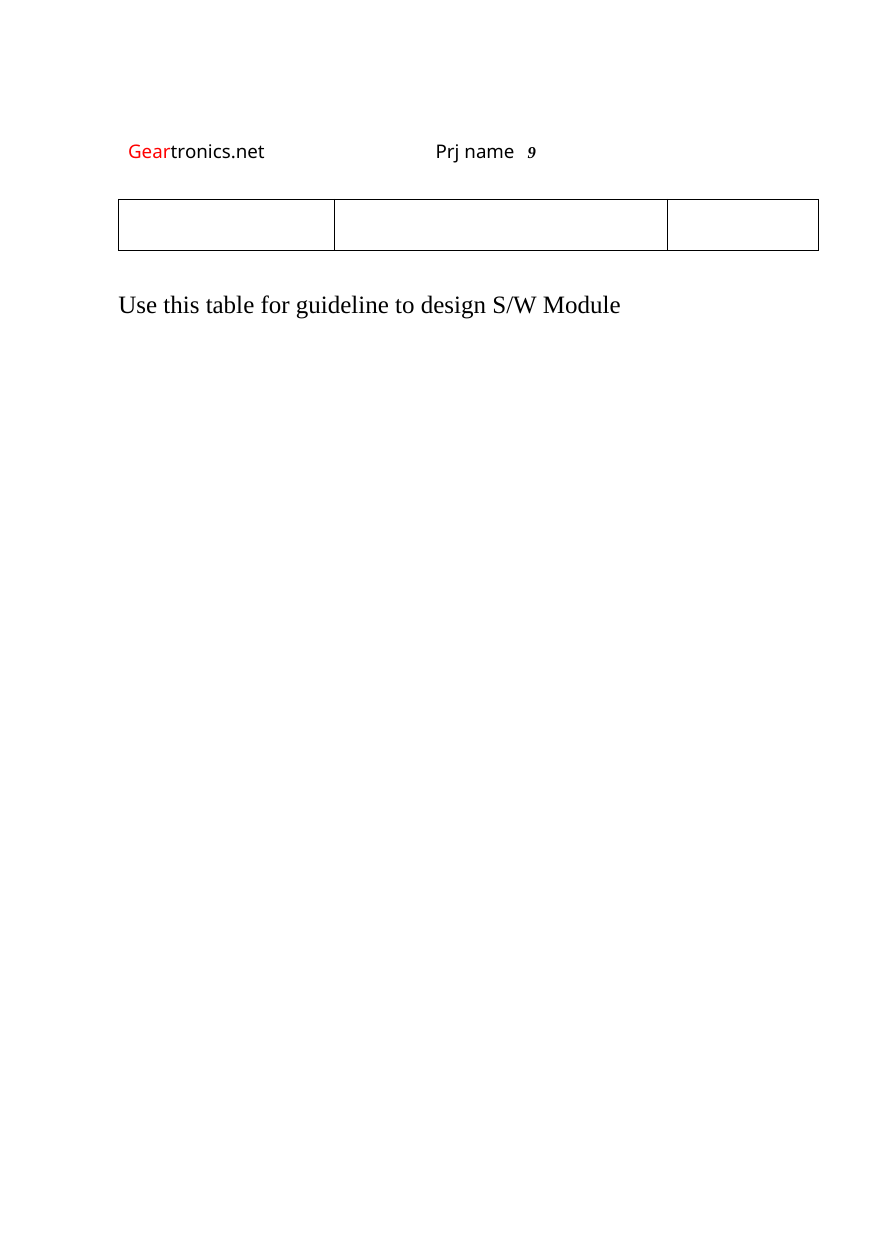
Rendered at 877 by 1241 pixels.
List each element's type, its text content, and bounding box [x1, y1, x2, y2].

text Use this table for guideline to design S/W Module [118, 291, 818, 318]
table_cell [119, 200, 334, 250]
table_cell [668, 200, 818, 250]
table_cell [335, 200, 667, 250]
